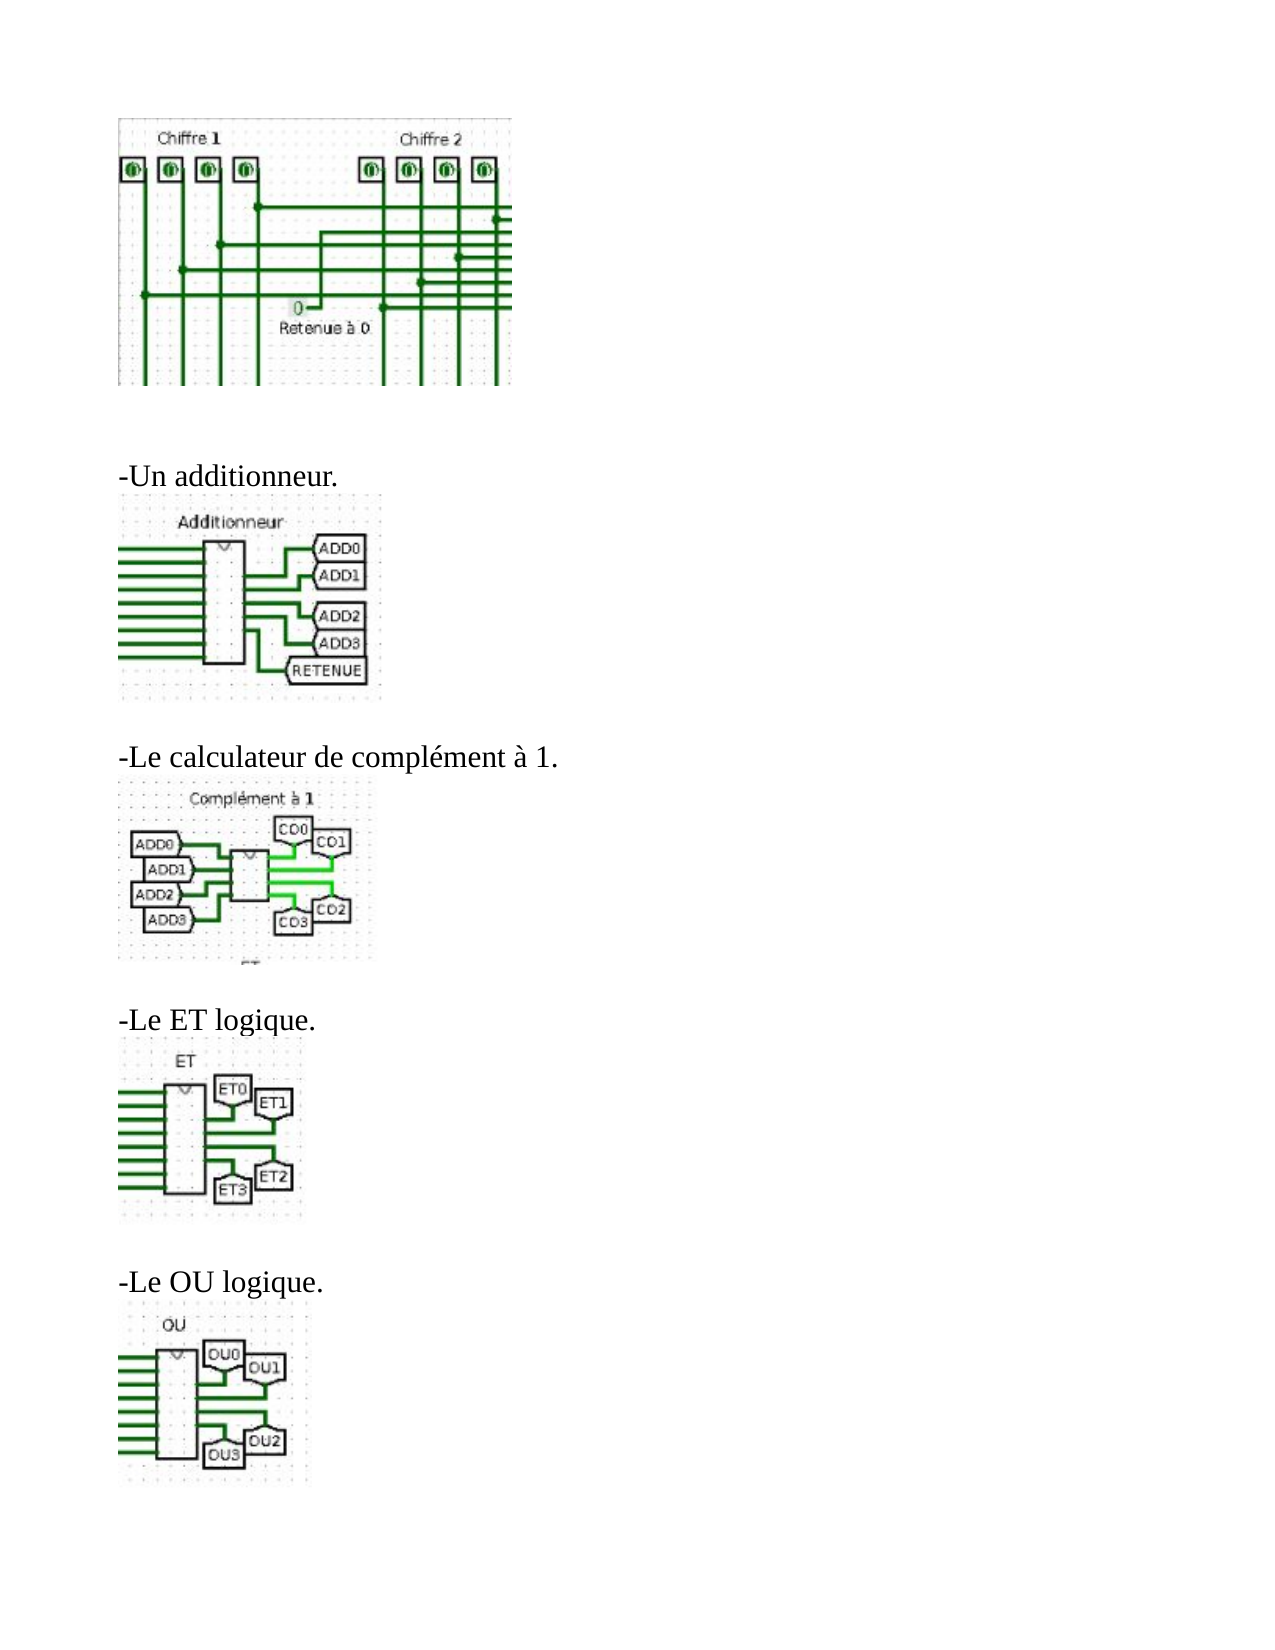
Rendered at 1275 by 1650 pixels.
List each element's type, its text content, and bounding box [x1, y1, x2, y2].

text -Le calculateur de complément à 1. [118, 738, 1157, 774]
text -Le OU logique. [118, 1263, 1157, 1299]
text -Un additionneur. [118, 457, 1157, 493]
text -Le ET logique. [118, 1001, 1157, 1037]
